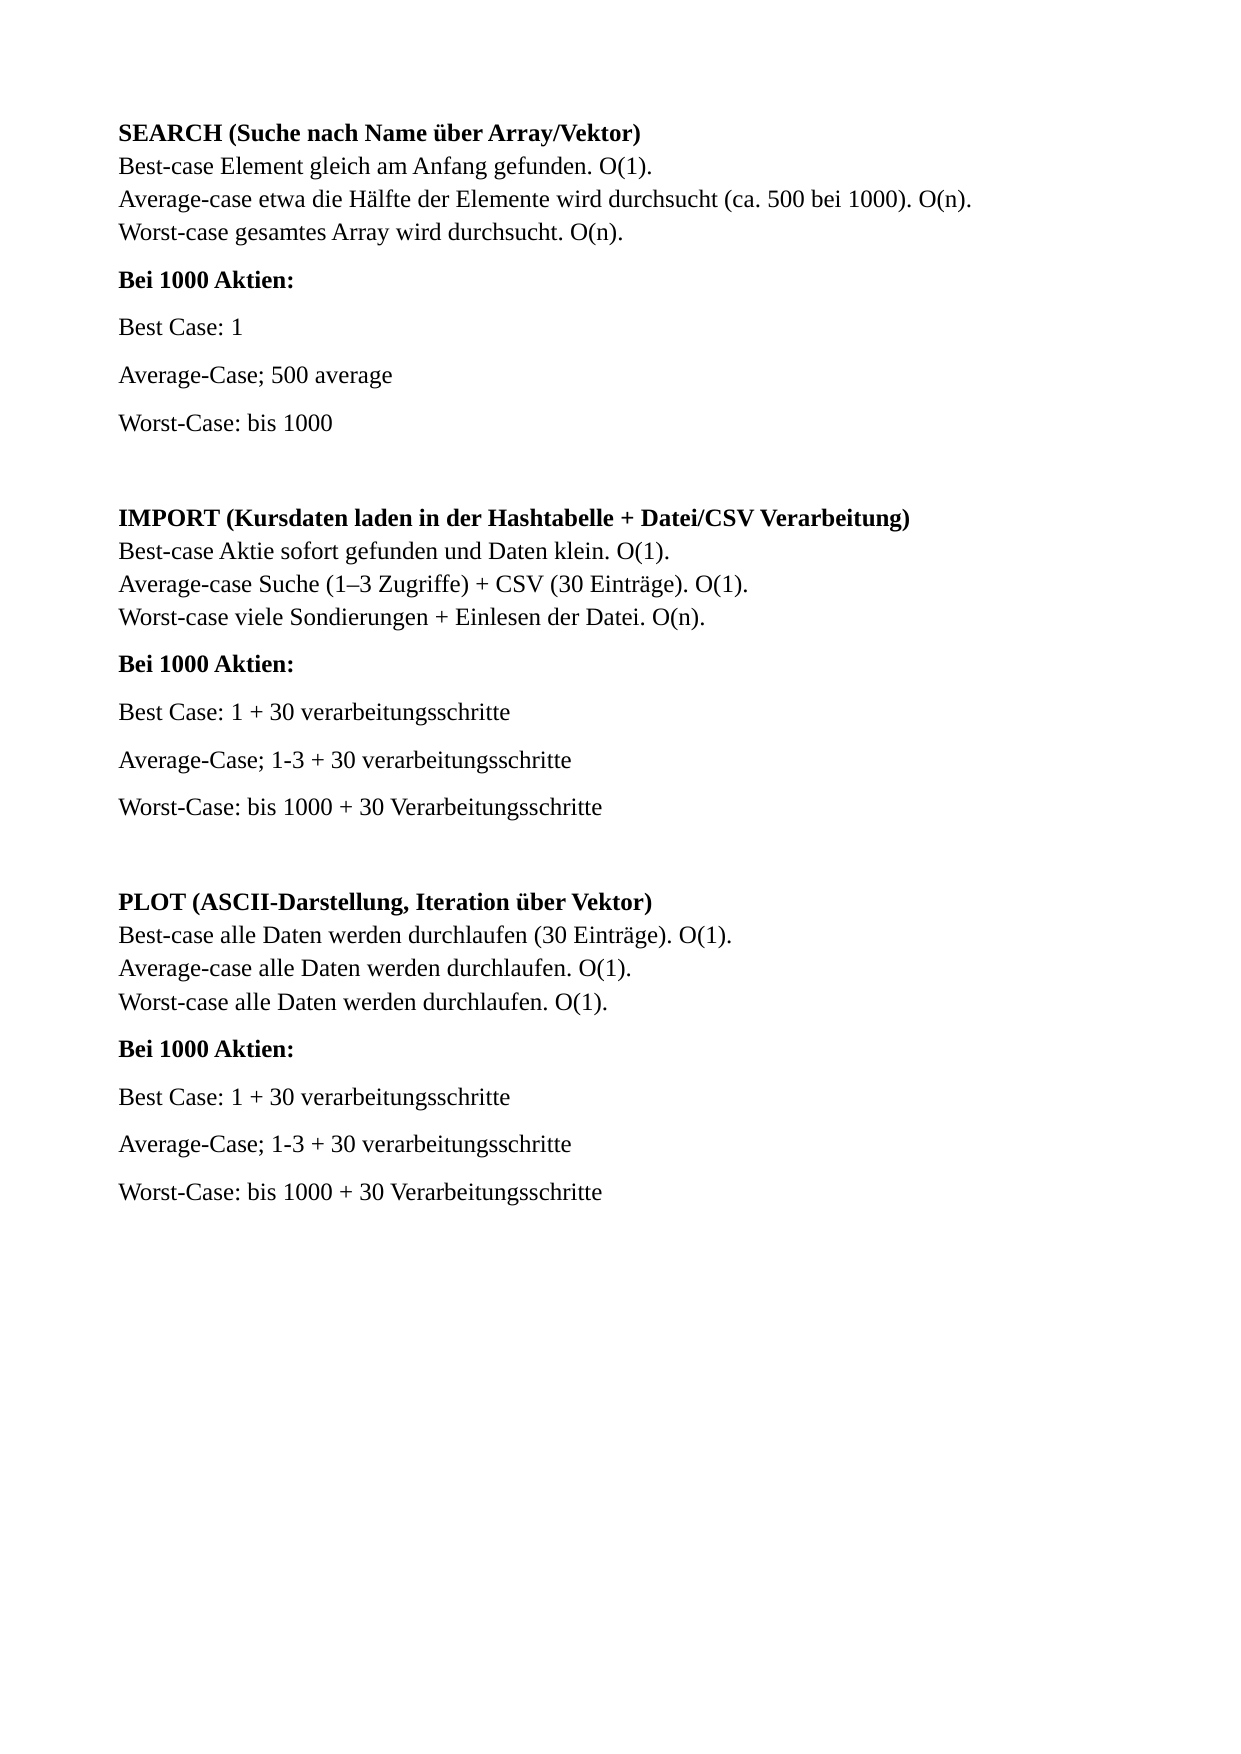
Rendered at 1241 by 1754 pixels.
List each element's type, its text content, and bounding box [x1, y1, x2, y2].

text PLOT (ASCII-Darstellung, Iteration über Vektor) Best-case alle Daten werden durchlaufen (30 Einträge). O(1). Average-case alle Daten werden durchlaufen. O(1). Worst-case alle Daten werden durchlaufen. O(1). [118, 887, 1122, 1015]
text Average-Case; 500 average [118, 360, 1122, 389]
text Best Case: 1 [118, 312, 1122, 341]
text Best Case: 1 + 30 verarbeitungsschritte [118, 697, 1122, 726]
text Bei 1000 Aktien: [118, 1034, 1122, 1063]
text Bei 1000 Aktien: [118, 649, 1122, 678]
text Average-Case; 1-3 + 30 verarbeitungsschritte [118, 1129, 1122, 1158]
text Best Case: 1 + 30 verarbeitungsschritte [118, 1082, 1122, 1111]
text Worst-Case: bis 1000 + 30 Verarbeitungsschritte [118, 1177, 1122, 1206]
text Average-Case; 1-3 + 30 verarbeitungsschritte [118, 745, 1122, 773]
text Worst-Case: bis 1000 [118, 408, 1122, 436]
text Worst-Case: bis 1000 + 30 Verarbeitungsschritte [118, 792, 1122, 821]
text IMPORT (Kursdaten laden in der Hashtabelle + Datei/CSV Verarbeitung) Best-case Aktie sofort gefunden und Daten klein. O(1). Average-case Suche (1–3 Zugriffe) + CSV (30 Einträge). O(1). Worst-case viele Sondierungen + Einlesen der Datei. O(n). [118, 503, 1122, 631]
text SEARCH (Suche nach Name über Array/Vektor) Best-case Element gleich am Anfang gefunden. O(1). Average-case etwa die Hälfte der Elemente wird durchsucht (ca. 500 bei 1000). O(n). Worst-case gesamtes Array wird durchsucht. O(n). [118, 118, 1122, 246]
text Bei 1000 Aktien: [118, 265, 1122, 293]
